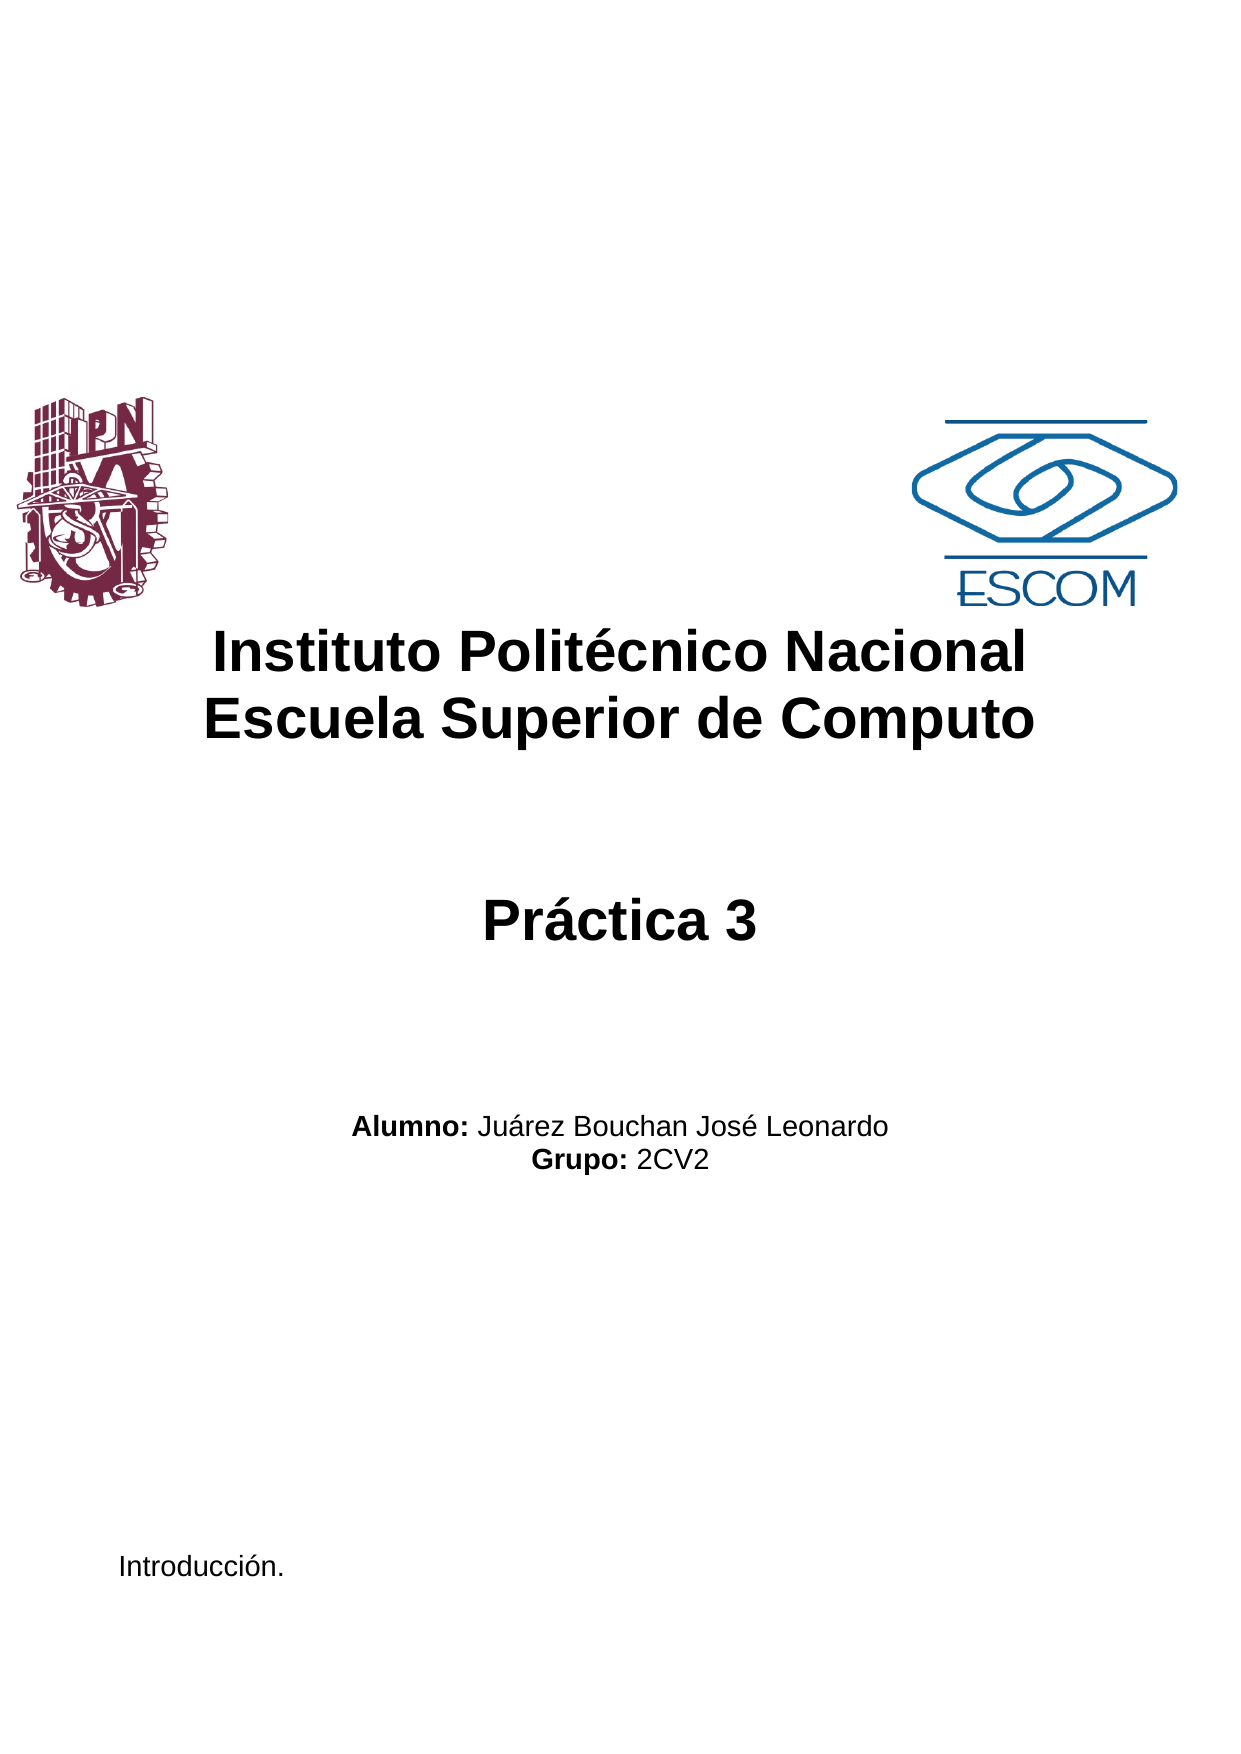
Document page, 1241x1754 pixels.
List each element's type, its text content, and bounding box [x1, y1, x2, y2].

picture [16, 397, 169, 607]
text Grupo: 2CV2 [118, 1142, 1122, 1176]
text Introducción. [118, 1549, 1122, 1583]
picture [911, 420, 1178, 606]
text Instituto Politécnico Nacional [118, 616, 1122, 683]
text Alumno: Juárez Bouchan José Leonardo [118, 1108, 1122, 1142]
text Práctica 3 [118, 886, 1122, 953]
text Escuela Superior de Computo [118, 683, 1122, 751]
